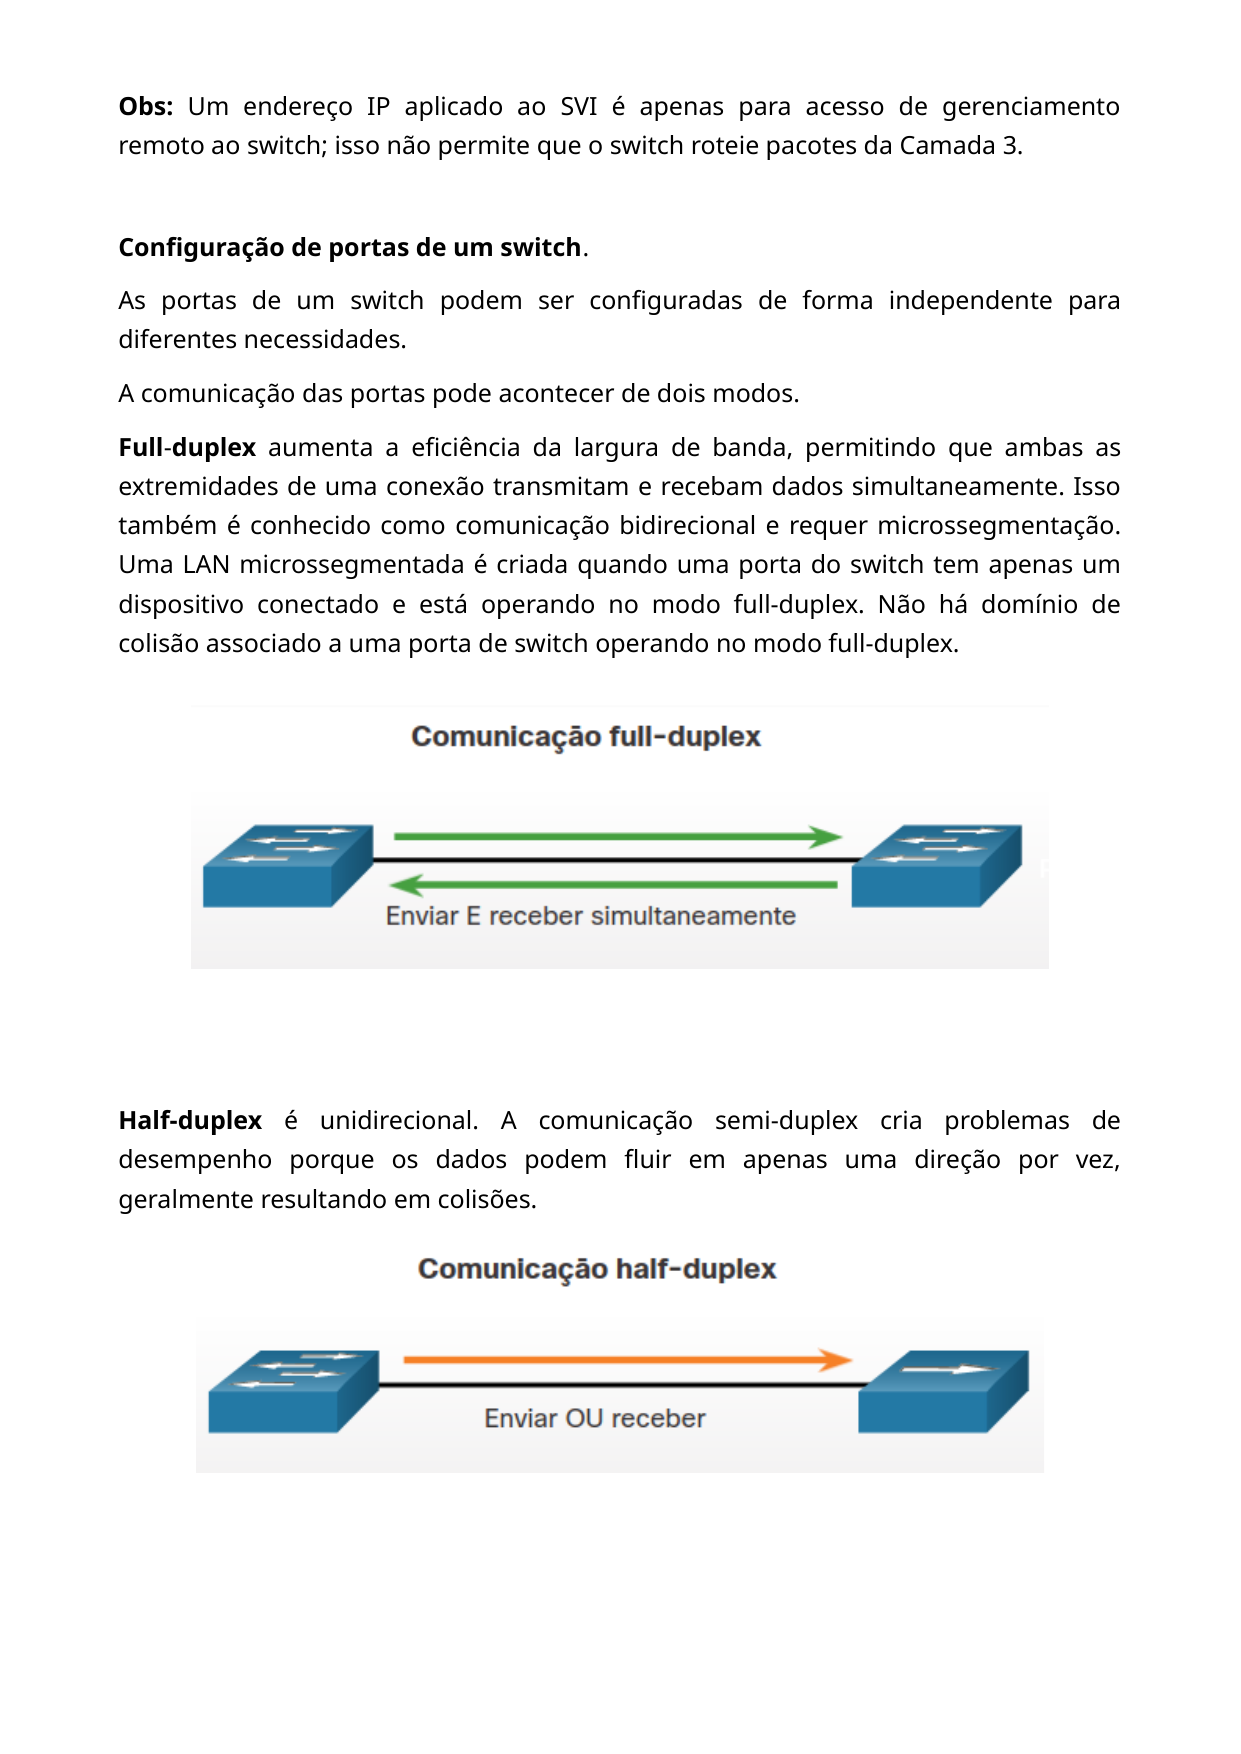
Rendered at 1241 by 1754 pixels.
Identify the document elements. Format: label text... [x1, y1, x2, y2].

text A comunicação das portas pode acontecer de dois modos. [118, 376, 1122, 410]
text Half-duplex é unidirecional. A comunicação semi-duplex cria problemas de desempenho porque os dados podem fluir em apenas uma direção por vez, geralmente resultando em colisões. [118, 1103, 1122, 1215]
text Full-duplex aumenta a eficiência da largura de banda, permitindo que ambas as extremidades de uma conexão transmitam e recebam dados simultaneamente. Isso também é conhecido como comunicação bidirecional e requer microssegmentação. Uma LAN microssegmentada é criada quando uma porta do switch tem apenas um dispositivo conectado e está operando no modo full-duplex. Não há domínio de colisão associado a uma porta de switch operando no modo full-duplex. [118, 429, 1122, 659]
text As portas de um switch podem ser configuradas de forma independente para diferentes necessidades. [118, 283, 1122, 356]
text Obs: Um endereço IP aplicado ao SVI é apenas para acesso de gerenciamento remoto ao switch; isso não permite que o switch roteie pacotes da Camada 3. [118, 89, 1122, 162]
text Configuração de portas de um switch. [118, 229, 1122, 263]
